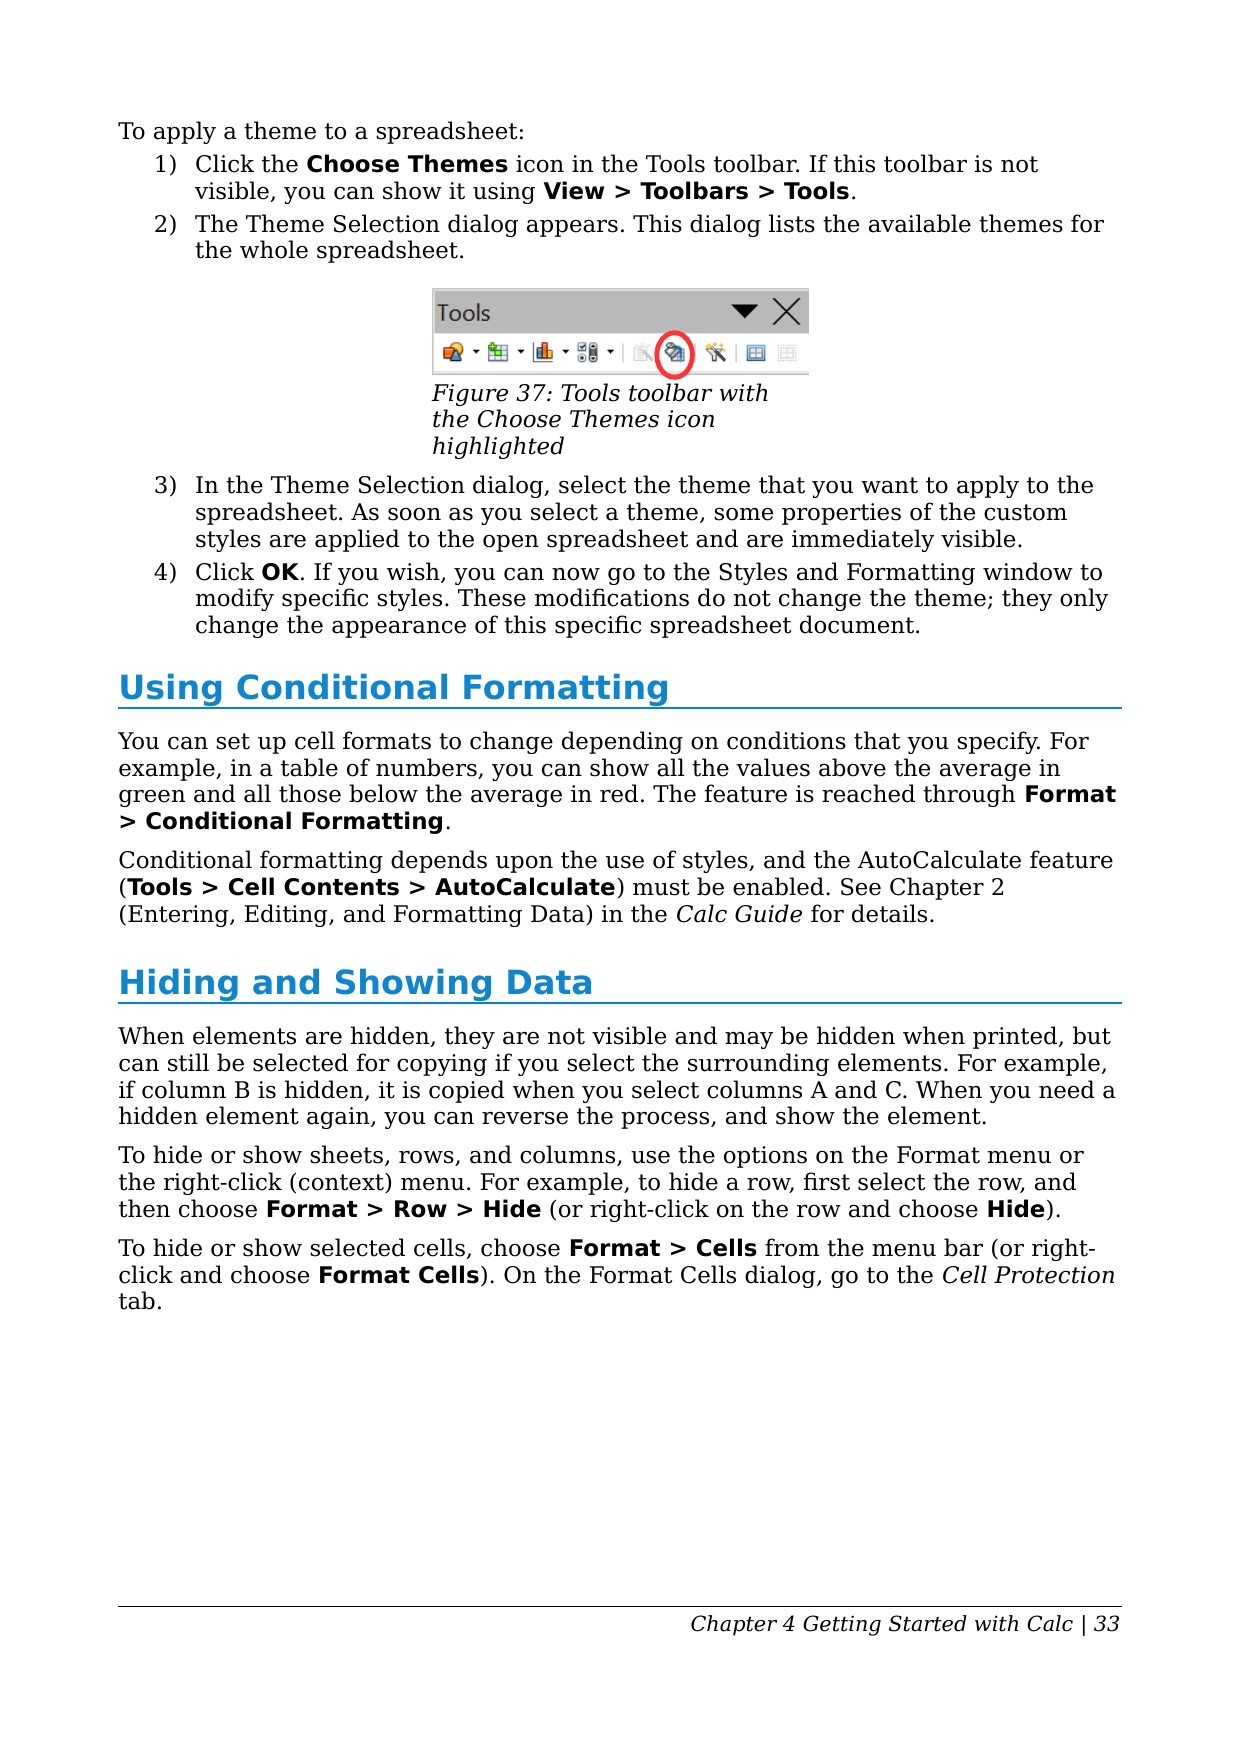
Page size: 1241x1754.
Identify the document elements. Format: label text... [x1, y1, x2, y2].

text When elements are hidden, they are not visible and may be hidden when printed, but can still be selected for copying if you select the surrounding elements. For example, if column B is hidden, it is copied when you select columns A and C. When you need a hidden element again, you can reverse the process, and show the element. [118, 1023, 1122, 1130]
text Conditional formatting depends upon the use of styles, and the AutoCalculate feature (Tools > Cell Contents > AutoCalculate) must be enabled. See Chapter 2 (Entering, Editing, and Formatting Data) in the Calc Guide for details. [118, 847, 1122, 927]
list In the Theme Selection dialog, select the theme that you want to apply to the spreadsheet. As soon as you select a theme, some properties of the custom styles are applied to the open spreadsheet and are immediately visible. [177, 472, 1122, 552]
list The Theme Selection dialog appears. This dialog lists the available themes for the whole spreadsheet. [177, 211, 1122, 264]
text You can set up cell formats to change depending on conditions that you specify. For example, in a table of numbers, you can show all the values above the average in green and all those below the average in red. The feature is reached through Format > Conditional Formatting. [118, 728, 1122, 835]
list Click OK. If you wish, you can now go to the Styles and Formatting window to modify specific styles. These modifications do not change the theme; they only change the appearance of this specific spreadsheet document. [177, 559, 1122, 639]
subtitle Using Conditional Formatting [118, 668, 1122, 707]
text To hide or show selected cells, choose Format > Cells from the menu bar (or right-click and choose Format Cells). On the Format Cells dialog, go to the Cell Protection tab. [118, 1235, 1122, 1315]
picture [431, 282, 809, 375]
text Figure 37: Tools toolbar with the Choose Themes icon highlighted [432, 375, 808, 460]
text To hide or show sheets, rows, and columns, use the options on the Format menu or the right-click (context) menu. For example, to hide a row, first select the row, and then choose Format > Row > Hide (or right-click on the row and choose Hide). [118, 1143, 1122, 1223]
list Click the Choose Themes icon in the Tools toolbar. If this toolbar is not visible, you can show it using View > Toolbars > Tools. [177, 151, 1122, 204]
list To apply a theme to a spreadsheet: [118, 118, 1122, 145]
subtitle Hiding and Showing Data [118, 964, 1122, 1002]
picture [660, 336, 689, 374]
